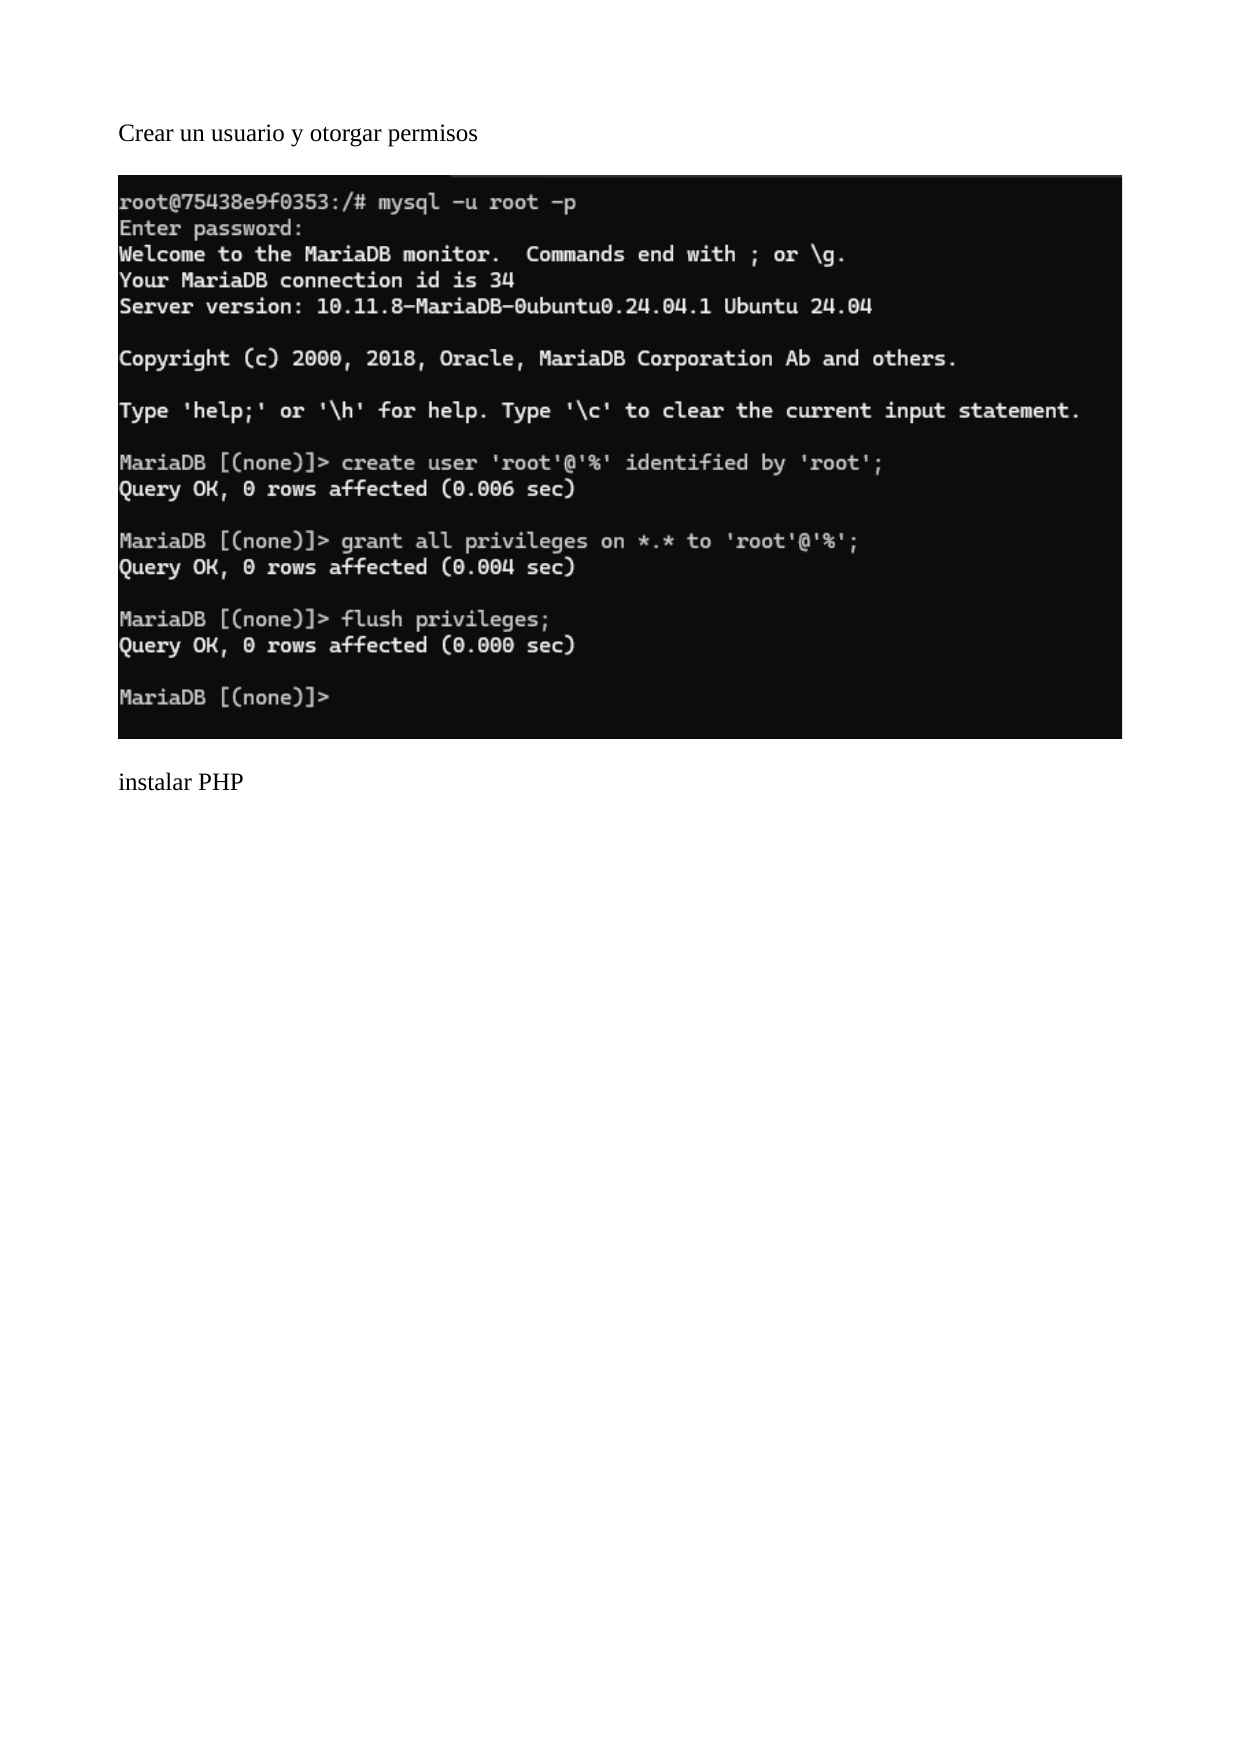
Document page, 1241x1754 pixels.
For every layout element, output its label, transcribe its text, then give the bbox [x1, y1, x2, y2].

text instalar PHP [118, 767, 1122, 796]
picture [118, 175, 1123, 739]
text Crear un usuario y otorgar permisos [118, 118, 1122, 147]
